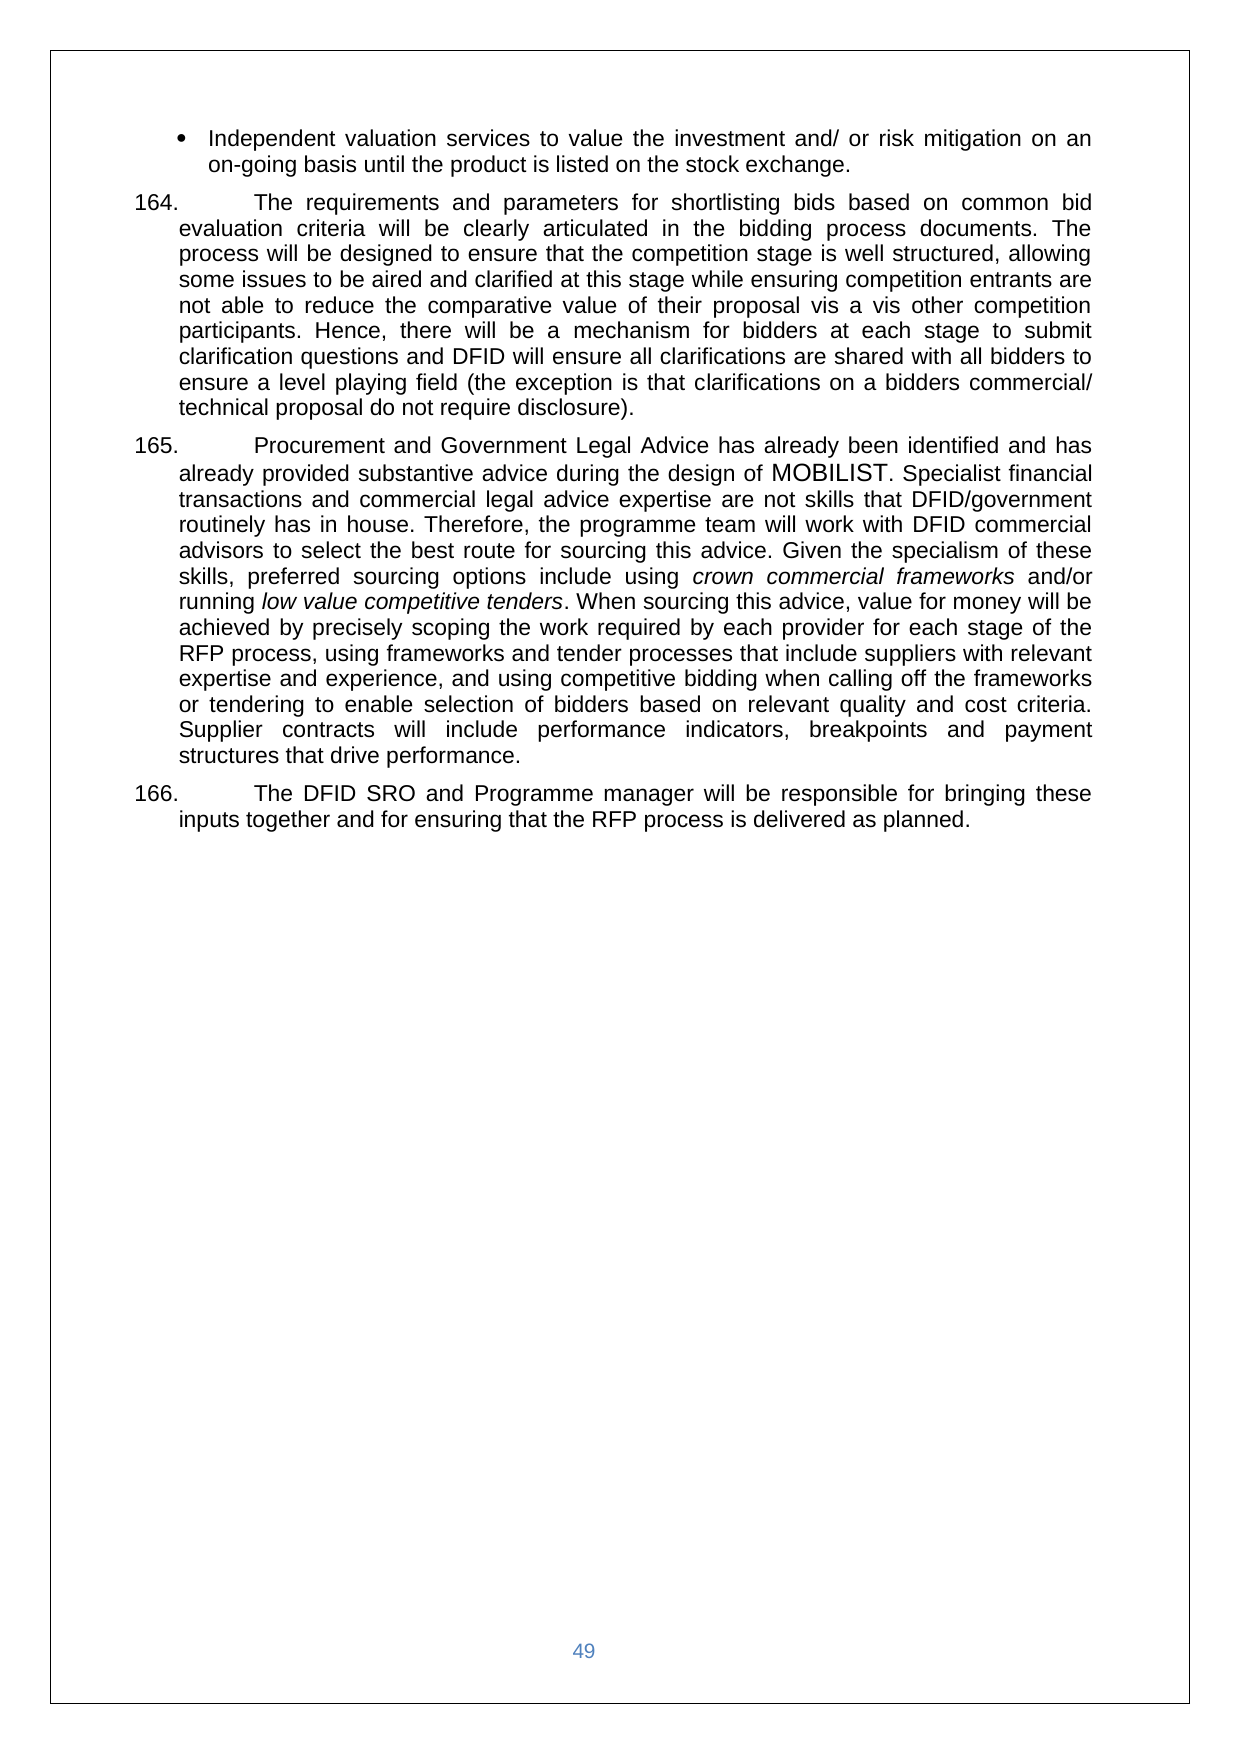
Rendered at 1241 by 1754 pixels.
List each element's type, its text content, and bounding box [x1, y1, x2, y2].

list The requirements and parameters for shortlisting bids based on common bid evaluation criteria will be clearly articulated in the bidding process documents. The process will be designed to ensure that the competition stage is well structured, allowing some issues to be aired and clarified at this stage while ensuring competition entrants are not able to reduce the comparative value of their proposal vis a vis other competition participants. Hence, there will be a mechanism for bidders at each stage to submit clarification questions and DFID will ensure all clarifications are shared with all bidders to ensure a level playing field (the exception is that clarifications on a bidders commercial/ technical proposal do not require disclosure). [134, 190, 1093, 420]
list Procurement and Government Legal Advice has already been identified and has already provided substantive advice during the design of MOBILIST. Specialist financial transactions and commercial legal advice expertise are not skills that DFID/government routinely has in house. Therefore, the programme team will work with DFID commercial advisors to select the best route for sourcing this advice. Given the specialism of these skills, preferred sourcing options include using crown commercial frameworks and/or running low value competitive tenders. When sourcing this advice, value for money will be achieved by precisely scoping the work required by each provider for each stage of the RFP process, using frameworks and tender processes that include suppliers with relevant expertise and experience, and using competitive bidding when calling off the frameworks or tendering to enable selection of bidders based on relevant quality and cost criteria. Supplier contracts will include performance indicators, breakpoints and payment structures that drive performance. [134, 433, 1093, 768]
list Independent valuation services to value the investment and/ or risk mitigation on an on-going basis until the product is listed on the stock exchange. [177, 126, 1093, 177]
list The DFID SRO and Programme manager will be responsible for bringing these inputs together and for ensuring that the RFP process is delivered as planned. [134, 781, 1093, 832]
